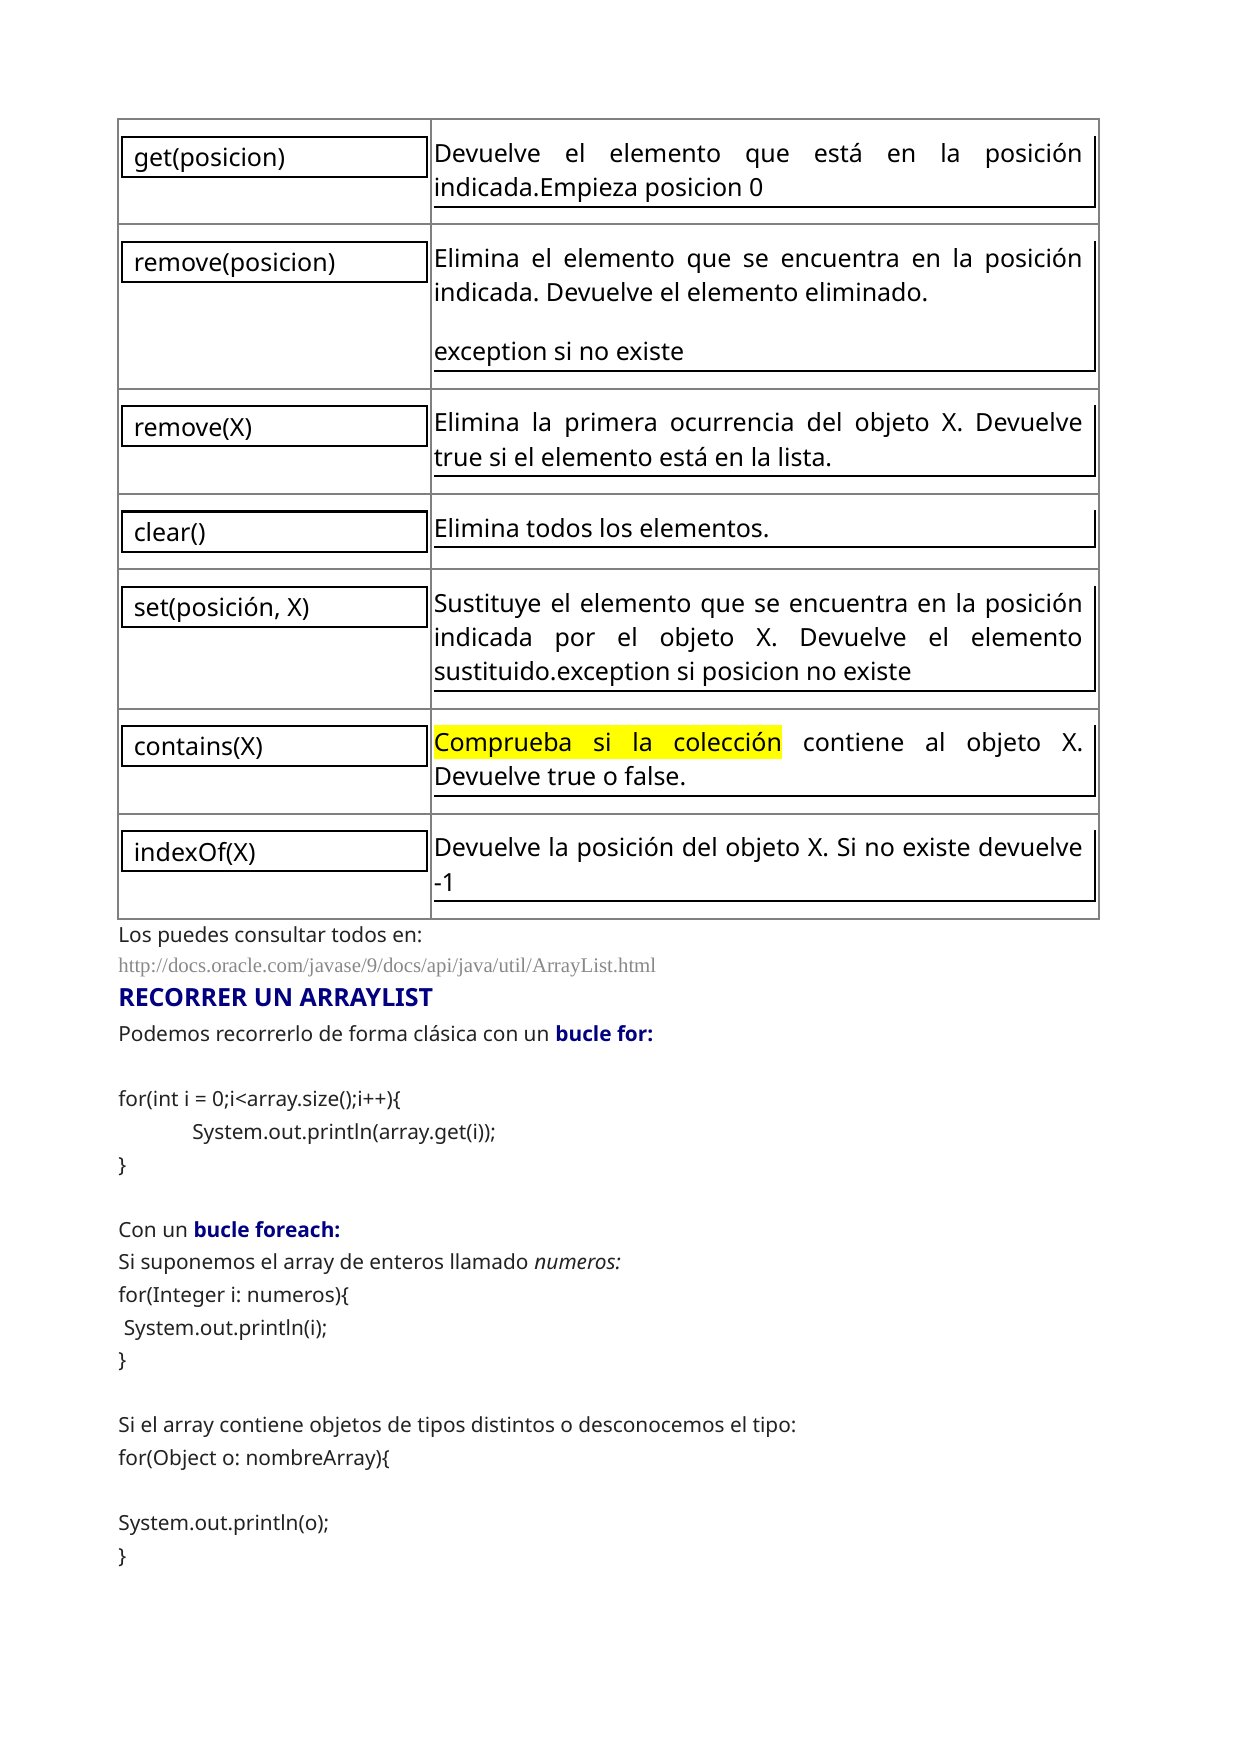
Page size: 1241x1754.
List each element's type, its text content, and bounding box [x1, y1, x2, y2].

table_cell Devuelve el elemento que está en la posición indicada.Empieza posicion 0 [432, 120, 1098, 223]
text http://docs.oracle.com/javase/9/docs/api/java/util/ArrayList.html [118, 952, 1122, 977]
text System.out.println(i); [118, 1313, 1122, 1341]
text RECORRER UN ARRAYLIST [118, 980, 1122, 1014]
text for(Object o: nombreArray){ [118, 1443, 1122, 1472]
table_cell Devuelve la posición del objeto X. Si no existe devuelve -1 [432, 815, 1098, 918]
table_cell indexOf(X) [119, 815, 430, 918]
text System.out.println(o); [118, 1508, 1122, 1537]
text } [118, 1541, 1122, 1569]
table_cell set(posición, X) [119, 570, 430, 707]
table_cell Elimina el elemento que se encuentra en la posición indicada. Devuelve el elemento eliminado. exception si no existe [432, 225, 1098, 388]
table_cell Elimina la primera ocurrencia del objeto X. Devuelve true si el elemento está en la lista. [432, 390, 1098, 493]
table_cell Comprueba si la colección contiene al objeto X. Devuelve true o false. [432, 710, 1098, 813]
text for(int i = 0;i<array.size();i++){ [118, 1084, 1122, 1113]
text System.out.println(array.get(i)); [118, 1117, 1122, 1146]
table_cell remove(X) [119, 390, 430, 493]
table_cell remove(posicion) [119, 225, 430, 388]
text Si el array contiene objetos de tipos distintos o desconocemos el tipo: [118, 1411, 1122, 1439]
text } [118, 1345, 1122, 1374]
table_cell Sustituye el elemento que se encuentra en la posición indicada por el objeto X. Devuelve el elemento sustituido.exception si posicion no existe [432, 570, 1098, 707]
table_cell get(posicion) [119, 120, 430, 223]
text } [118, 1150, 1122, 1178]
table_cell contains(X) [119, 710, 430, 813]
text for(Integer i: numeros){ [118, 1280, 1122, 1308]
text Con un bucle foreach: [118, 1215, 1122, 1243]
text Podemos recorrerlo de forma clásica con un bucle for: [118, 1019, 1122, 1048]
text Si suponemos el array de enteros llamado numeros: [118, 1247, 1122, 1276]
text Los puedes consultar todos en: [118, 920, 1122, 948]
table_cell clear() [119, 495, 430, 568]
table_cell Elimina todos los elementos. [432, 495, 1098, 568]
